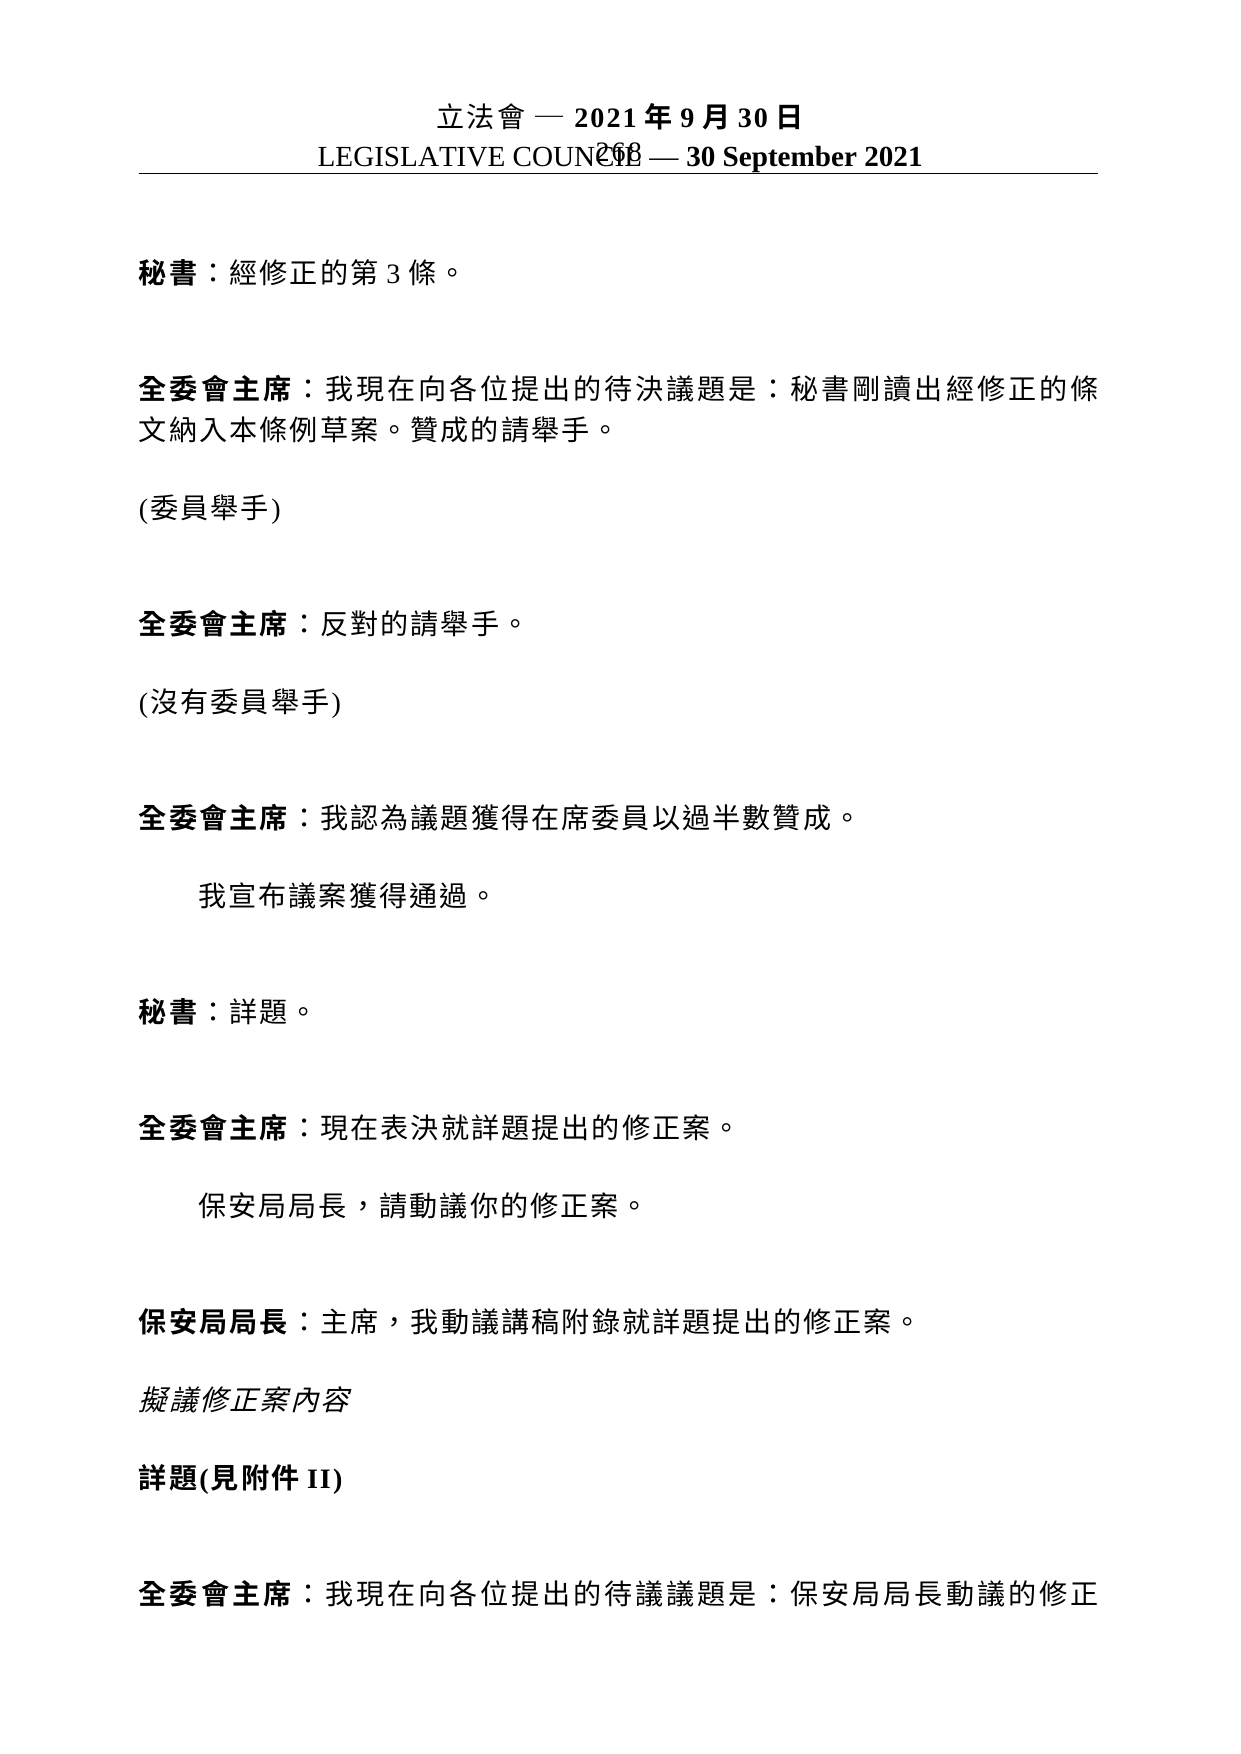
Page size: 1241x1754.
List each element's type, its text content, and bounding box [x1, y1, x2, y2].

text 全委會主席：我現在向各位提出的待決議題是：秘書剛讀出經修正的條文納入本條例草案。贊成的請舉手。 [139, 367, 1098, 448]
text 秘書：詳題。 [139, 990, 1098, 1030]
text 全委會主席：我認為議題獲得在席委員以過半數贊成。 [139, 796, 1098, 836]
text (沒有委員舉手) [139, 680, 1098, 721]
text 全委會主席：現在表決就詳題提出的修正案。 [139, 1105, 1098, 1146]
text 我宣布議案獲得通過。 [139, 874, 1098, 915]
text 詳題(見附件II) [139, 1456, 1098, 1497]
text 擬議修正案內容 [139, 1378, 1098, 1418]
text 秘書：經修正的第3條。 [139, 251, 1098, 292]
text 保安局局長：主席，我動議講稿附錄就詳題提出的修正案。 [139, 1299, 1098, 1340]
text (委員舉手) [139, 486, 1098, 527]
text 保安局局長，請動議你的修正案。 [139, 1184, 1098, 1224]
text 全委會主席：反對的請舉手。 [139, 602, 1098, 642]
text 全委會主席：我現在向各位提出的待議議題是：保安局局長動議的修正 [139, 1572, 1098, 1612]
